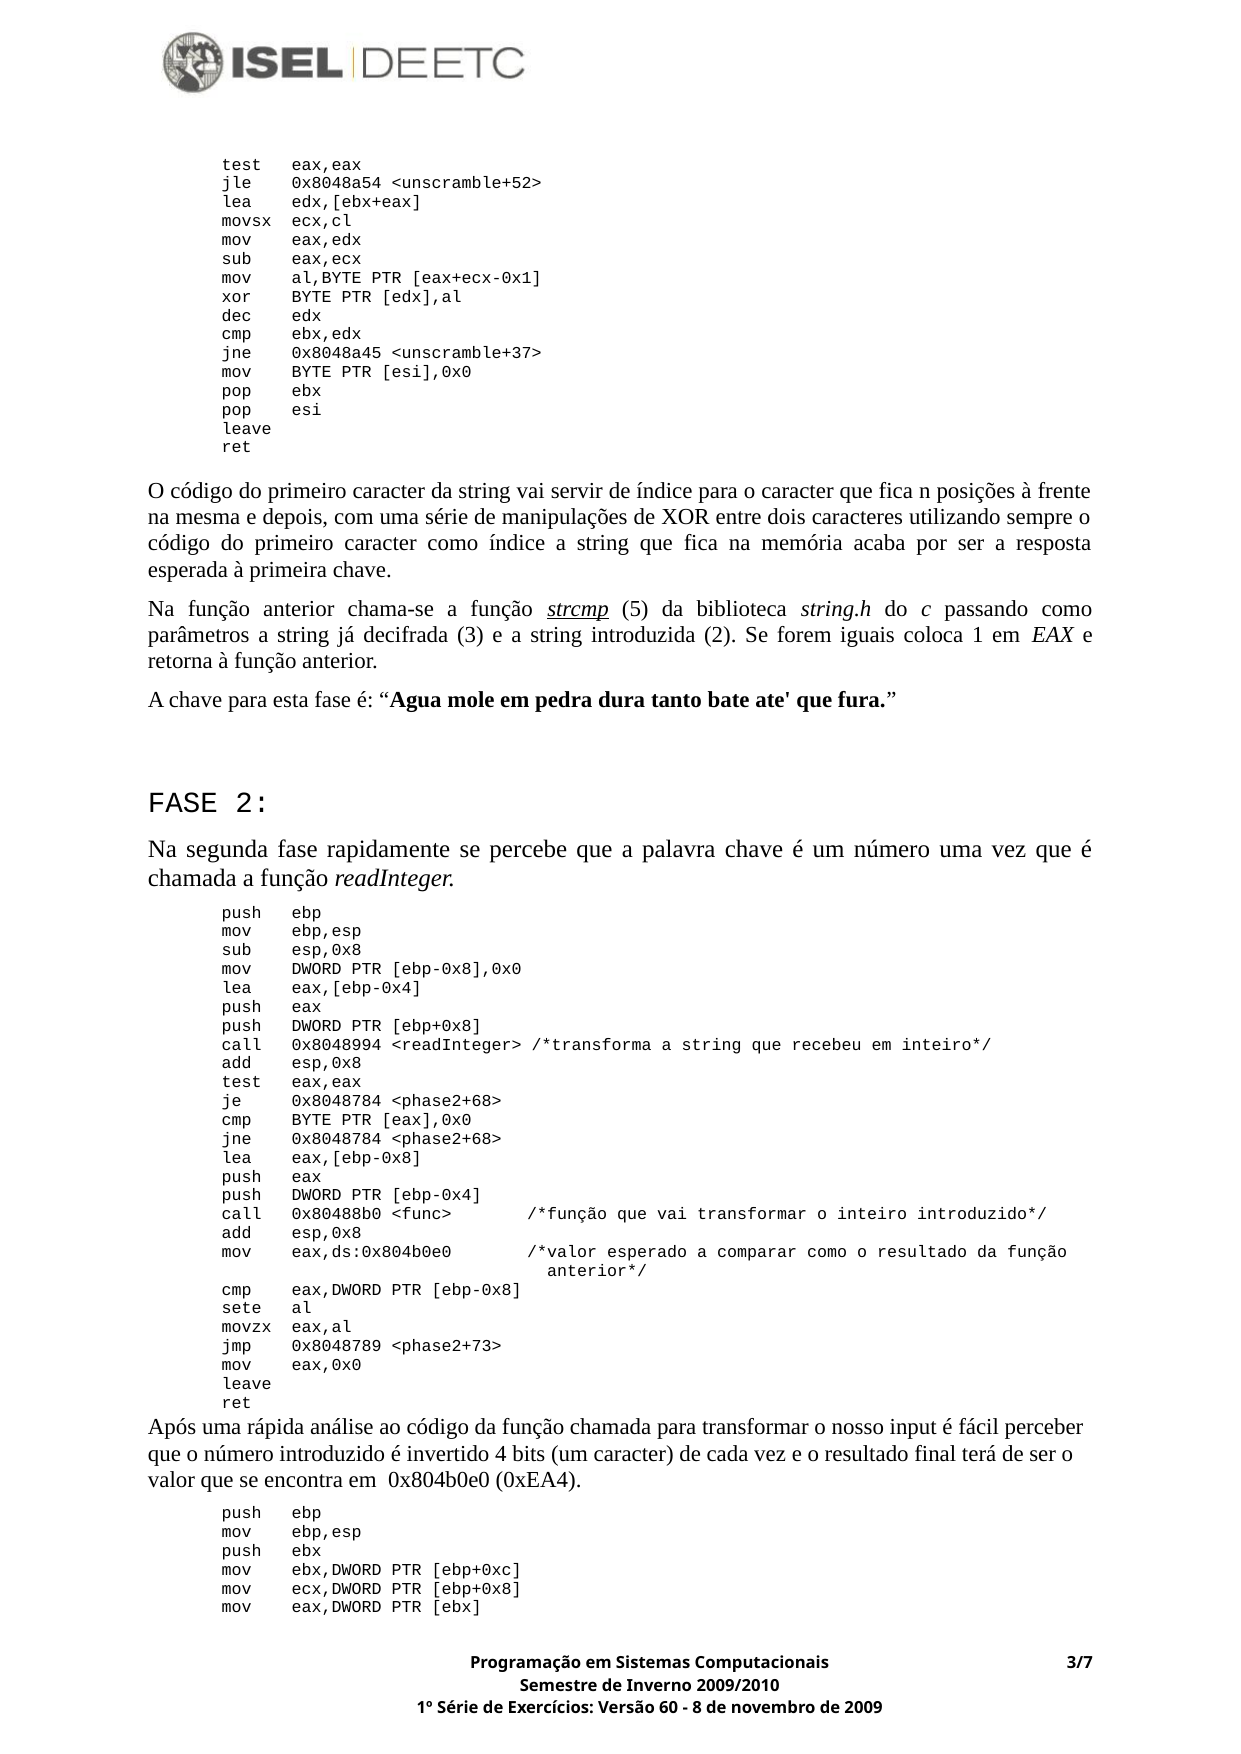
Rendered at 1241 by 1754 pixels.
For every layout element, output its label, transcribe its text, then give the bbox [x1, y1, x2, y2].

text mov eax,ds:0x804b0e0 /*valor esperado a comparar como o resultado da função anterior*/ [221, 1243, 1093, 1281]
text push ebp [221, 904, 1093, 923]
text push eax [221, 1168, 1093, 1187]
text test eax,eax jle 0x8048a54 <unscramble+52> lea edx,[ebx+eax] movsx ecx,cl mov eax,edx sub eax,ecx mov al,BYTE PTR [eax+ecx-0x1] xor BYTE PTR [edx],al dec edx cmp ebx,edx jne 0x8048a45 <unscramble+37> mov BYTE PTR [esi],0x0 pop ebx pop esi leave ret [221, 156, 1093, 458]
text cmp BYTE PTR [eax],0x0 [221, 1112, 1093, 1130]
text push DWORD PTR [ebp+0x8] [221, 1017, 1093, 1036]
text add esp,0x8 [221, 1055, 1093, 1074]
text mov ebp,esp [221, 923, 1093, 942]
text cmp eax,DWORD PTR [ebp-0x8] [221, 1281, 1093, 1300]
text lea eax,[ebp-0x4] [221, 979, 1093, 998]
text O código do primeiro caracter da string vai servir de índice para o caracter que fica n posições à frente na mesma e depois, com uma série de manipulações de XOR entre dois caracteres utilizando sempre o código do primeiro caracter como índice a string que fica na memória acaba por ser a resposta esperada à primeira chave. [148, 477, 1093, 582]
text sub esp,0x8 [221, 942, 1093, 961]
text mov DWORD PTR [ebp-0x8],0x0 [221, 961, 1093, 979]
text push DWORD PTR [ebp-0x4] [221, 1187, 1093, 1206]
text Após uma rápida análise ao código da função chamada para transformar o nosso input é fácil perceber que o número introduzido é invertido 4 bits (um caracter) de cada vez e o resultado final terá de ser o valor que se encontra em 0x804b0e0 (0xEA4). [148, 1413, 1093, 1492]
picture [153, 17, 555, 118]
text ret [221, 1394, 1093, 1413]
text leave [221, 1376, 1093, 1394]
text Na função anterior chama-se a função strcmp (5) da biblioteca string.h do c passando como parâmetros a string já decifrada (3) e a string introduzida (2). Se forem iguais coloca 1 em EAX e retorna à função anterior. [148, 594, 1093, 674]
text push ebp mov ebp,esp push ebx mov ebx,DWORD PTR [ebp+0xc] mov ecx,DWORD PTR [ebp+0x8] mov eax,DWORD PTR [ebx] [221, 1505, 1093, 1618]
text A chave para esta fase é: “Agua mole em pedra dura tanto bate ate' que fura.” [148, 686, 1093, 712]
text call 0x80488b0 <func> /*função que vai transformar o inteiro introduzido*/ [221, 1206, 1093, 1225]
text test eax,eax [221, 1074, 1093, 1093]
text jne 0x8048784 <phase2+68> [221, 1130, 1093, 1149]
text movzx eax,al [221, 1319, 1093, 1338]
text jmp 0x8048789 <phase2+73> [221, 1338, 1093, 1357]
text lea eax,[ebp-0x8] [221, 1149, 1093, 1168]
text je 0x8048784 <phase2+68> [221, 1093, 1093, 1112]
text add esp,0x8 [221, 1225, 1093, 1243]
text call 0x8048994 <readInteger> /*transforma a string que recebeu em inteiro*/ [221, 1036, 1093, 1055]
subtitle FASE 2: [148, 789, 1093, 822]
text push eax [221, 998, 1093, 1017]
text Na segunda fase rapidamente se percebe que a palavra chave é um número uma vez que é chamada a função readInteger. [148, 834, 1093, 892]
text mov eax,0x0 [221, 1357, 1093, 1376]
text sete al [221, 1300, 1093, 1319]
